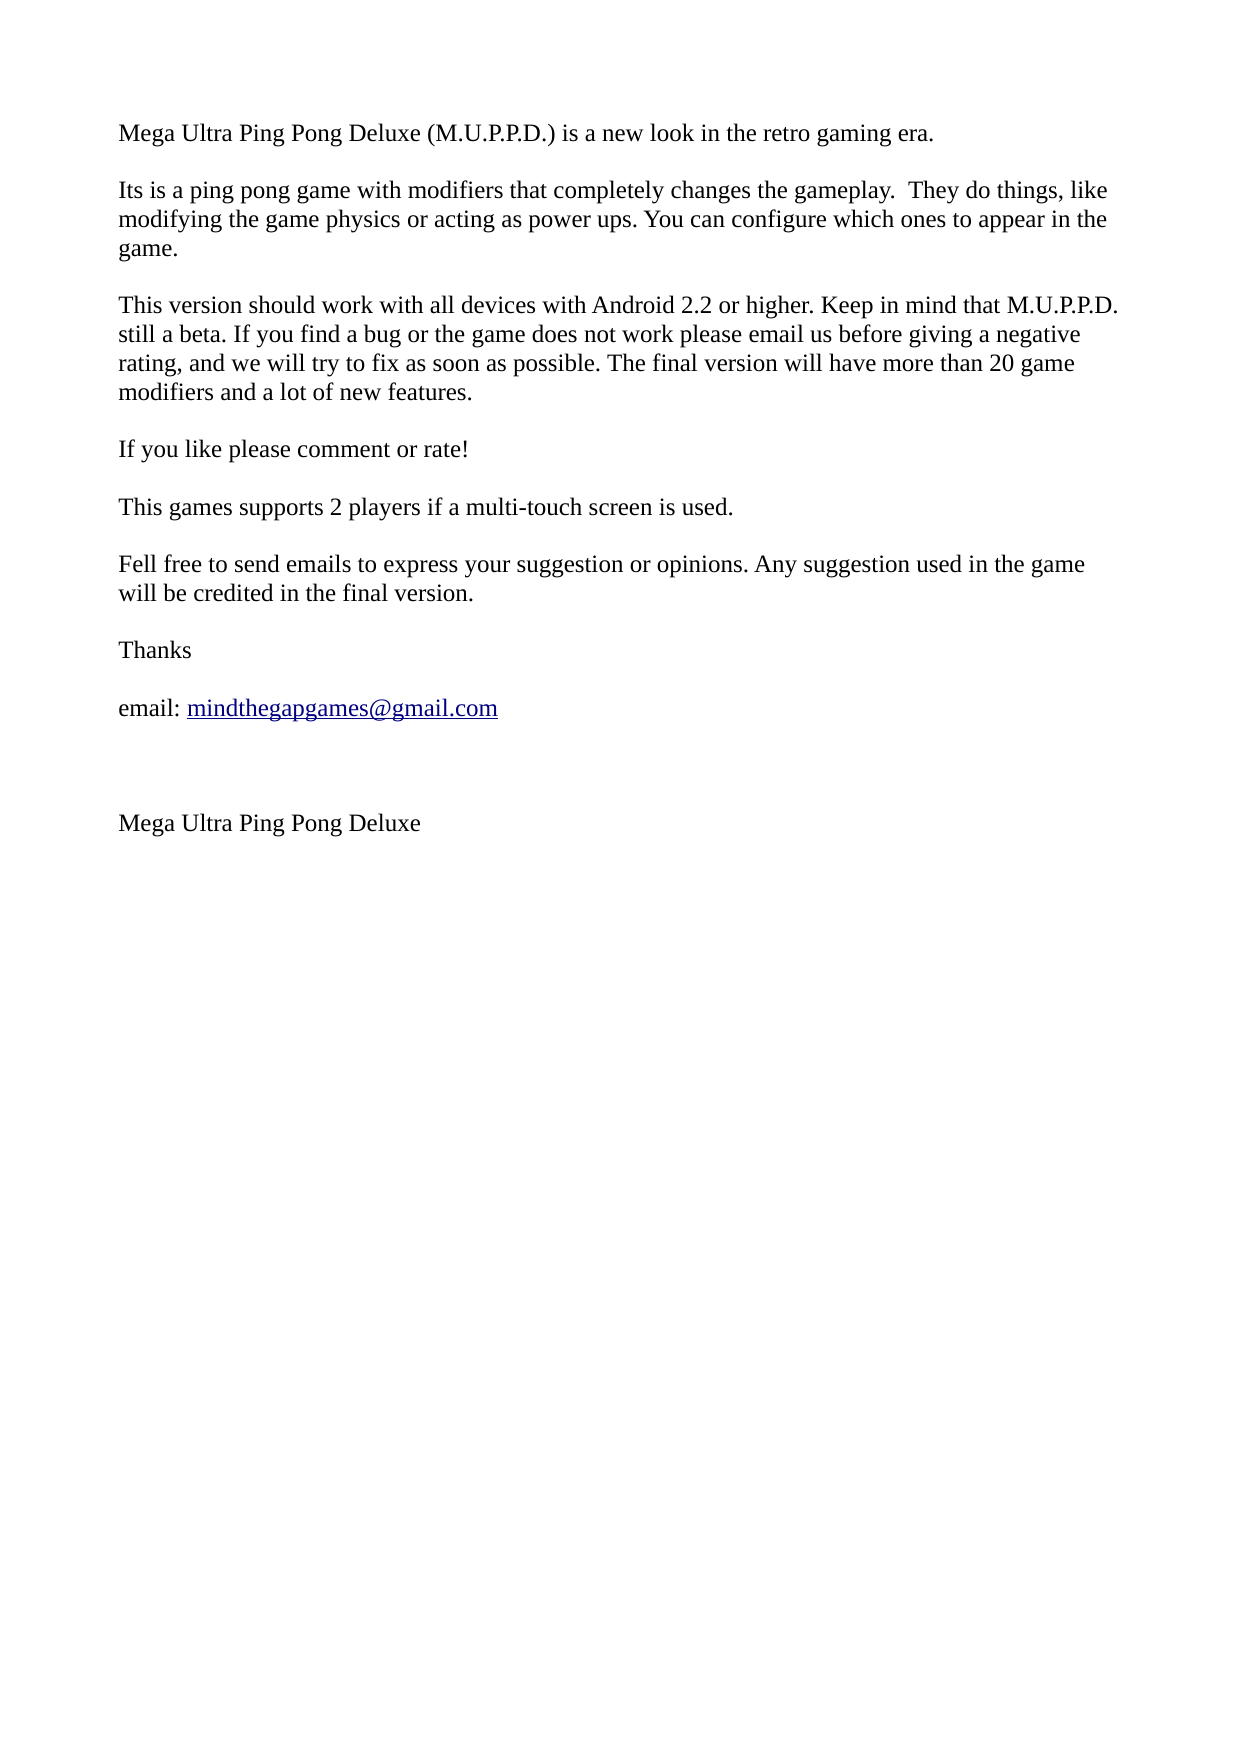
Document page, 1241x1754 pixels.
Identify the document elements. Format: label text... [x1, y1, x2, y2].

text Thanks [118, 636, 1122, 664]
text Its is a ping pong game with modifiers that completely changes the gameplay. They do things, like modifying the game physics or acting as power ups. You can configure which ones to appear in the game. [118, 176, 1122, 262]
text If you like please comment or rate! [118, 434, 1122, 463]
text email: mindthegapgames@gmail.com [118, 693, 1122, 722]
text Fell free to send emails to express your suggestion or opinions. Any suggestion used in the game will be credited in the final version. [118, 549, 1122, 607]
text Mega Ultra Ping Pong Deluxe (M.U.P.P.D.) is a new look in the retro gaming era. [118, 118, 1122, 147]
text This games supports 2 players if a multi-touch screen is used. [118, 492, 1122, 521]
text Mega Ultra Ping Pong Deluxe [118, 808, 1122, 837]
text This version should work with all devices with Android 2.2 or higher. Keep in mind that M.U.P.P.D. still a beta. If you find a bug or the game does not work please email us before giving a negative rating, and we will try to fix as soon as possible. The final version will have more than 20 game modifiers and a lot of new features. [118, 291, 1122, 406]
